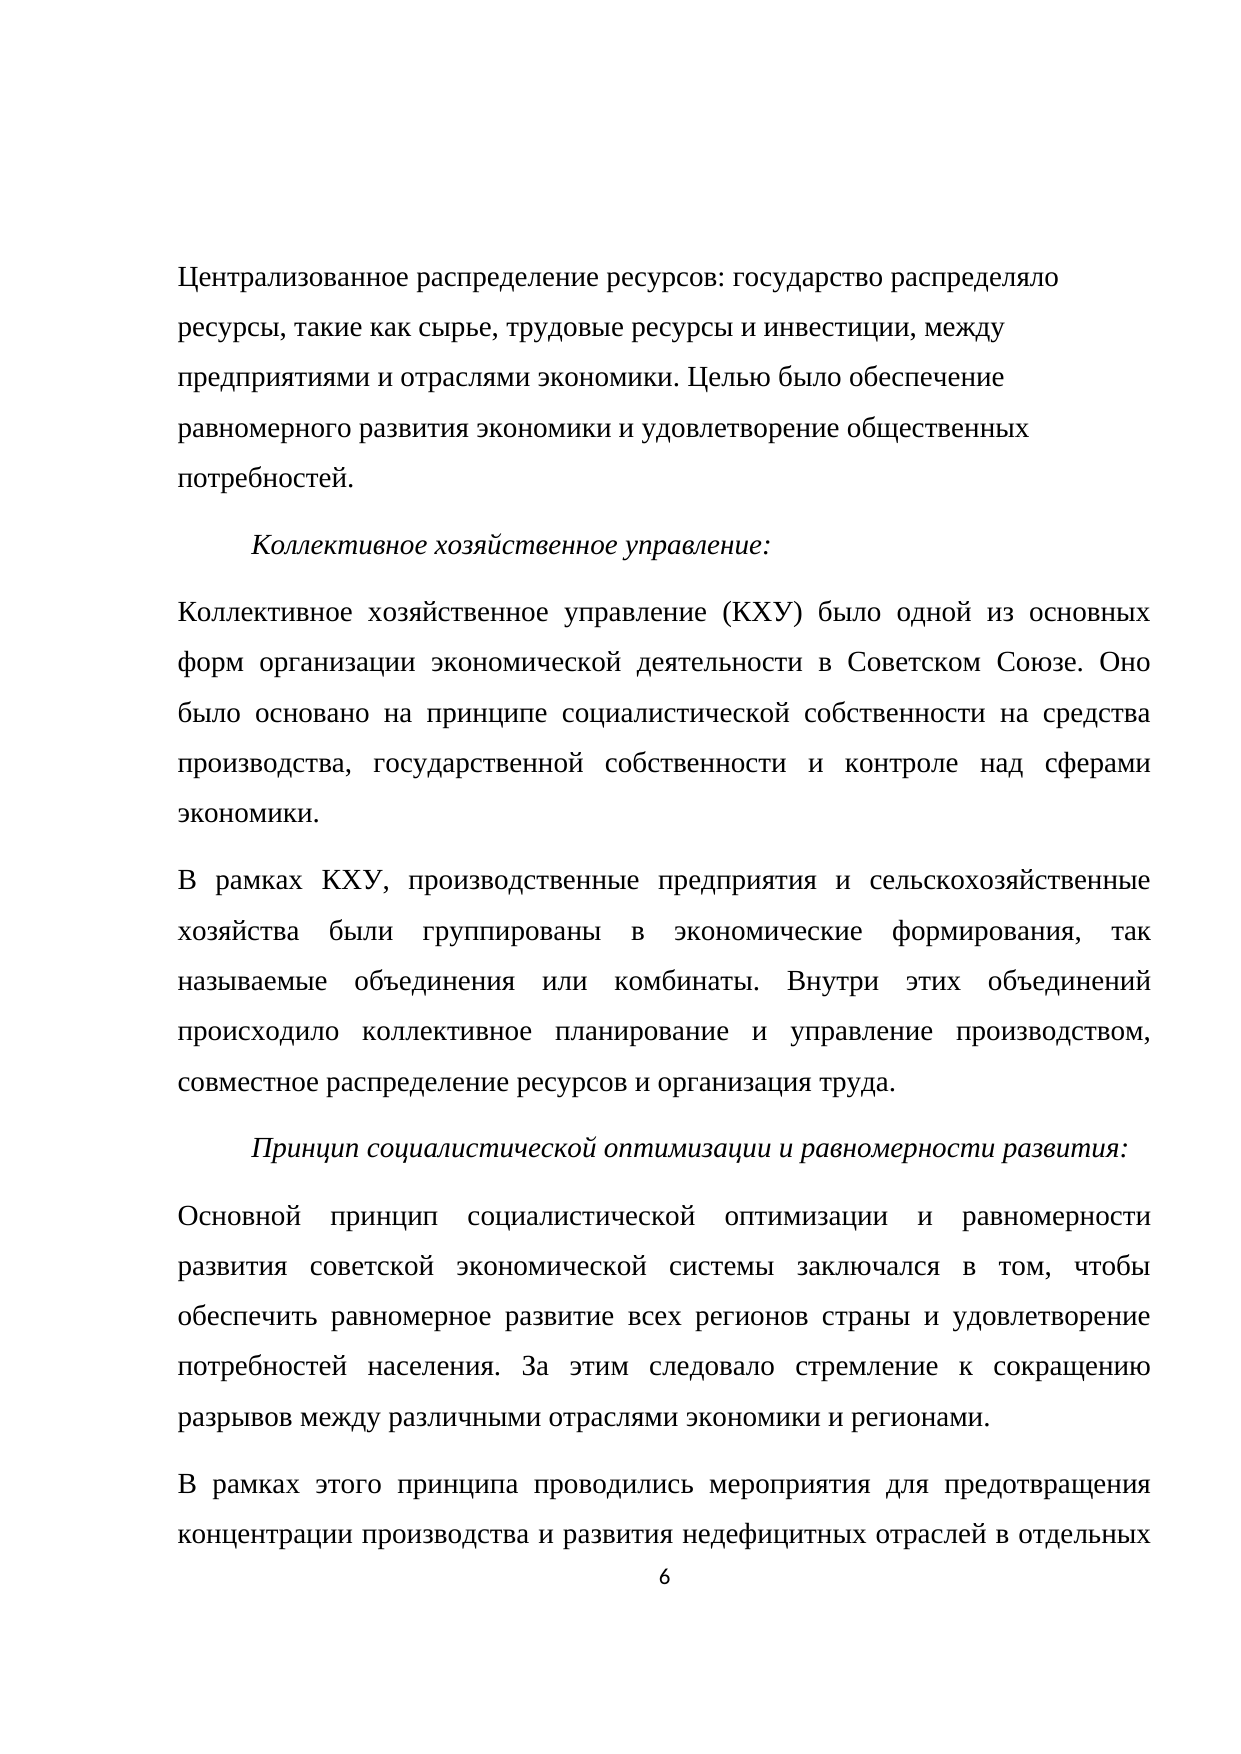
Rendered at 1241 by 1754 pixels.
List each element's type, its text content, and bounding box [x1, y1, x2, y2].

text Коллективное хозяйственное управление: [177, 527, 1152, 561]
text Принцип социалистической оптимизации и равномерности развития: [177, 1131, 1152, 1164]
text Коллективное хозяйственное управление (КХУ) было одной из основных форм организации экономической деятельности в Советском Союзе. Оно было основано на принципе социалистической собственности на средства производства, государственной собственности и контроле над сферами экономики. [177, 594, 1152, 829]
text В рамках этого принципа проводились мероприятия для предотвращения концентрации производства и развития недефицитных отраслей в отдельных [177, 1466, 1152, 1550]
text В рамках КХУ, производственные предприятия и сельскохозяйственные хозяйства были группированы в экономические формирования, так называемые объединения или комбинаты. Внутри этих объединений происходило коллективное планирование и управление производством, совместное распределение ресурсов и организация труда. [177, 862, 1152, 1097]
text Централизованное распределение ресурсов: государство распределяло ресурсы, такие как сырье, трудовые ресурсы и инвестиции, между предприятиями и отраслями экономики. Целью было обеспечение равномерного развития экономики и удовлетворение общественных потребностей. [177, 259, 1152, 494]
text Основной принцип социалистической оптимизации и равномерности развития советской экономической системы заключался в том, чтобы обеспечить равномерное развитие всех регионов страны и удовлетворение потребностей населения. За этим следовало стремление к сокращению разрывов между различными отраслями экономики и регионами. [177, 1198, 1152, 1432]
